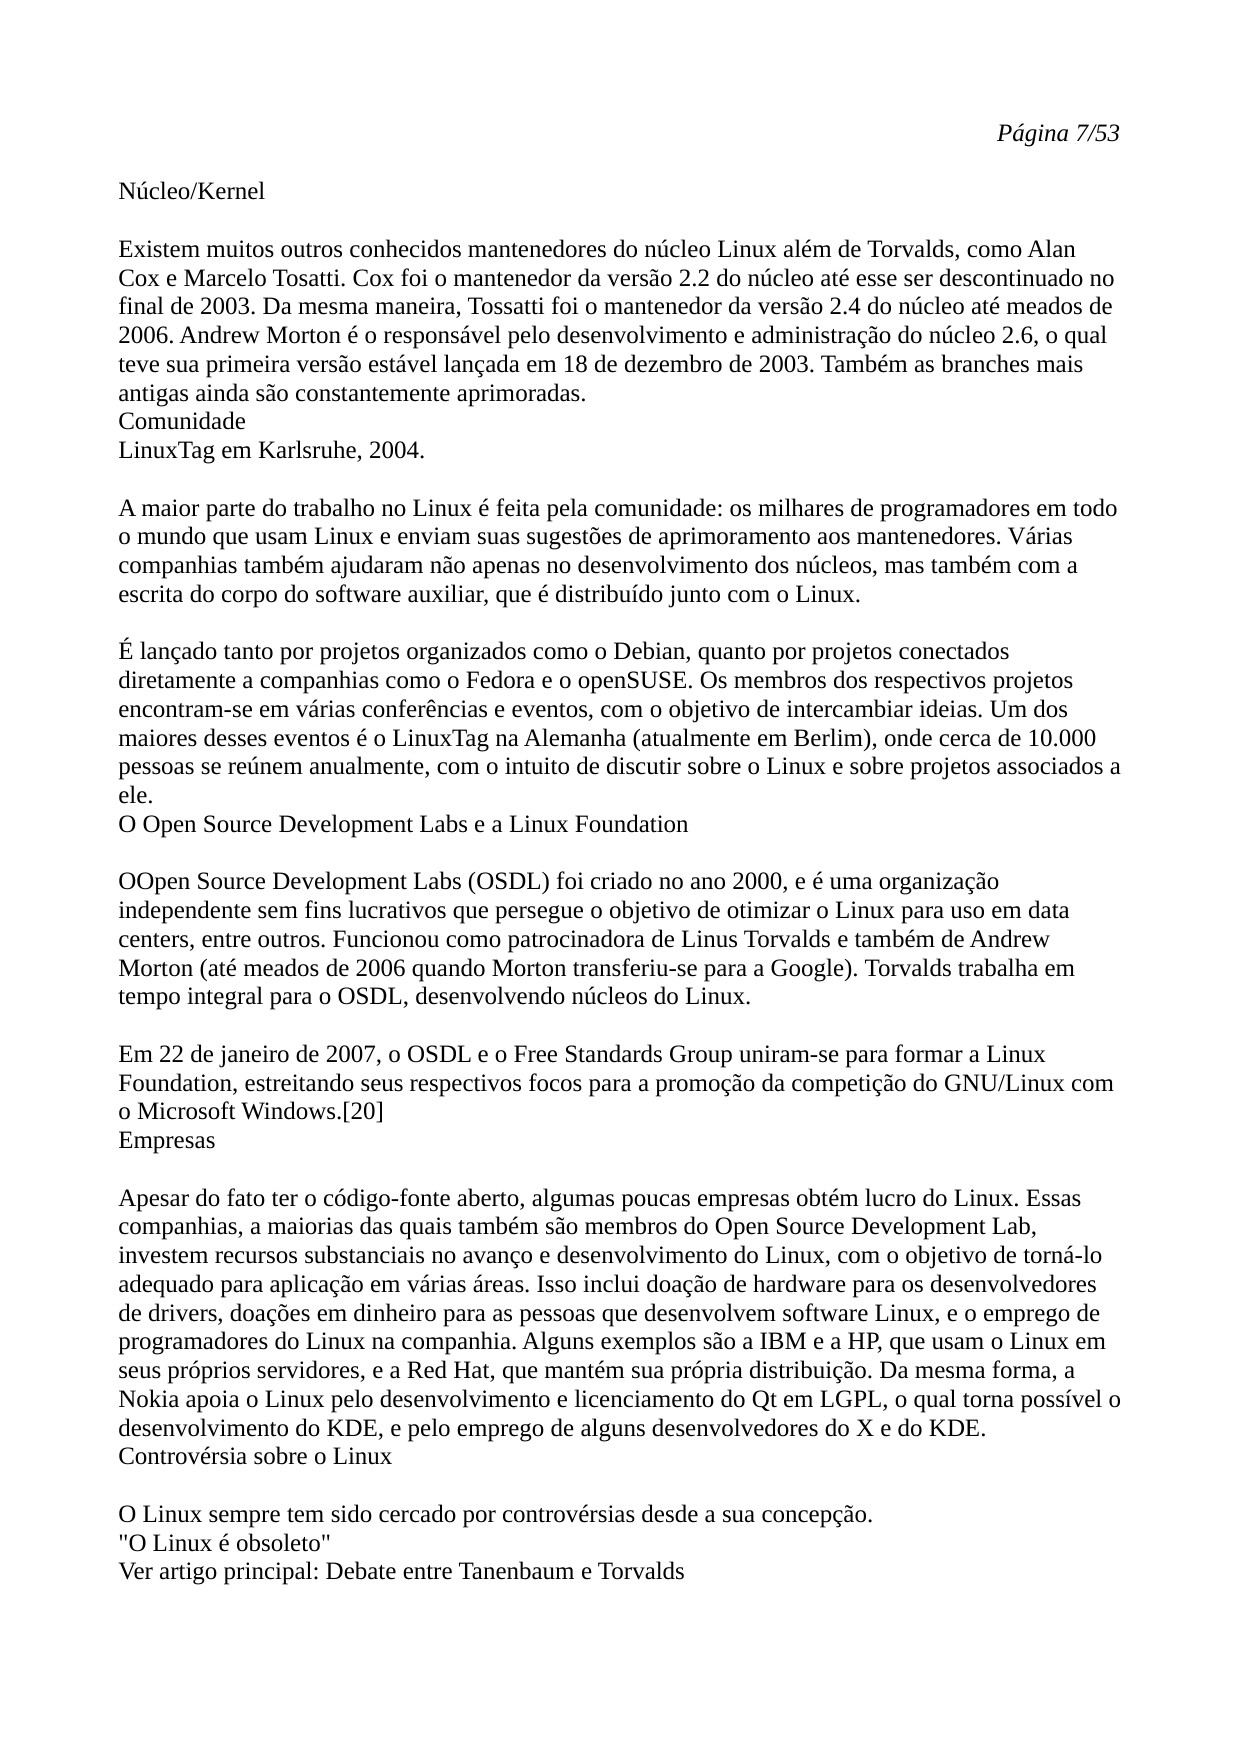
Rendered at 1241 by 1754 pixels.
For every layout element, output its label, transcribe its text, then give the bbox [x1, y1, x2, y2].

text "O Linux é obsoleto" [118, 1528, 1122, 1556]
text Empresas [118, 1125, 1122, 1154]
text OOpen Source Development Labs (OSDL) foi criado no ano 2000, e é uma organização independente sem fins lucrativos que persegue o objetivo de otimizar o Linux para uso em data centers, entre outros. Funcionou como patrocinadora de Linus Torvalds e também de Andrew Morton (até meados de 2006 quando Morton transferiu-se para a Google). Torvalds trabalha em tempo integral para o OSDL, desenvolvendo núcleos do Linux. [118, 866, 1122, 1010]
text A maior parte do trabalho no Linux é feita pela comunidade: os milhares de programadores em todo o mundo que usam Linux e enviam suas sugestões de aprimoramento aos mantenedores. Várias companhias também ajudaram não apenas no desenvolvimento dos núcleos, mas também com a escrita do corpo do software auxiliar, que é distribuído junto com o Linux. [118, 493, 1122, 608]
text Controvérsia sobre o Linux [118, 1441, 1122, 1470]
text Comunidade [118, 406, 1122, 435]
text Existem muitos outros conhecidos mantenedores do núcleo Linux além de Torvalds, como Alan Cox e Marcelo Tosatti. Cox foi o mantenedor da versão 2.2 do núcleo até esse ser descontinuado no final de 2003. Da mesma maneira, Tossatti foi o mantenedor da versão 2.4 do núcleo até meados de 2006. Andrew Morton é o responsável pelo desenvolvimento e administração do núcleo 2.6, o qual teve sua primeira versão estável lançada em 18 de dezembro de 2003. Também as branches mais antigas ainda são constantemente aprimoradas. [118, 234, 1122, 406]
text Ver artigo principal: Debate entre Tanenbaum e Torvalds [118, 1556, 1122, 1585]
text O Linux sempre tem sido cercado por controvérsias desde a sua concepção. [118, 1499, 1122, 1528]
text O Open Source Development Labs e a Linux Foundation [118, 809, 1122, 838]
text Núcleo/Kernel [118, 176, 1122, 205]
text Em 22 de janeiro de 2007, o OSDL e o Free Standards Group uniram-se para formar a Linux Foundation, estreitando seus respectivos focos para a promoção da competição do GNU/Linux com o Microsoft Windows.[20] [118, 1039, 1122, 1125]
text Apesar do fato ter o código-fonte aberto, algumas poucas empresas obtém lucro do Linux. Essas companhias, a maiorias das quais também são membros do Open Source Development Lab, investem recursos substanciais no avanço e desenvolvimento do Linux, com o objetivo de torná-lo adequado para aplicação em várias áreas. Isso inclui doação de hardware para os desenvolvedores de drivers, doações em dinheiro para as pessoas que desenvolvem software Linux, e o emprego de programadores do Linux na companhia. Alguns exemplos são a IBM e a HP, que usam o Linux em seus próprios servidores, e a Red Hat, que mantém sua própria distribuição. Da mesma forma, a Nokia apoia o Linux pelo desenvolvimento e licenciamento do Qt em LGPL, o qual torna possível o desenvolvimento do KDE, e pelo emprego de alguns desenvolvedores do X e do KDE. [118, 1183, 1122, 1441]
text LinuxTag em Karlsruhe, 2004. [118, 435, 1122, 464]
text É lançado tanto por projetos organizados como o Debian, quanto por projetos conectados diretamente a companhias como o Fedora e o openSUSE. Os membros dos respectivos projetos encontram-se em várias conferências e eventos, com o objetivo de intercambiar ideias. Um dos maiores desses eventos é o LinuxTag na Alemanha (atualmente em Berlim), onde cerca de 10.000 pessoas se reúnem anualmente, com o intuito de discutir sobre o Linux e sobre projetos associados a ele. [118, 636, 1122, 809]
